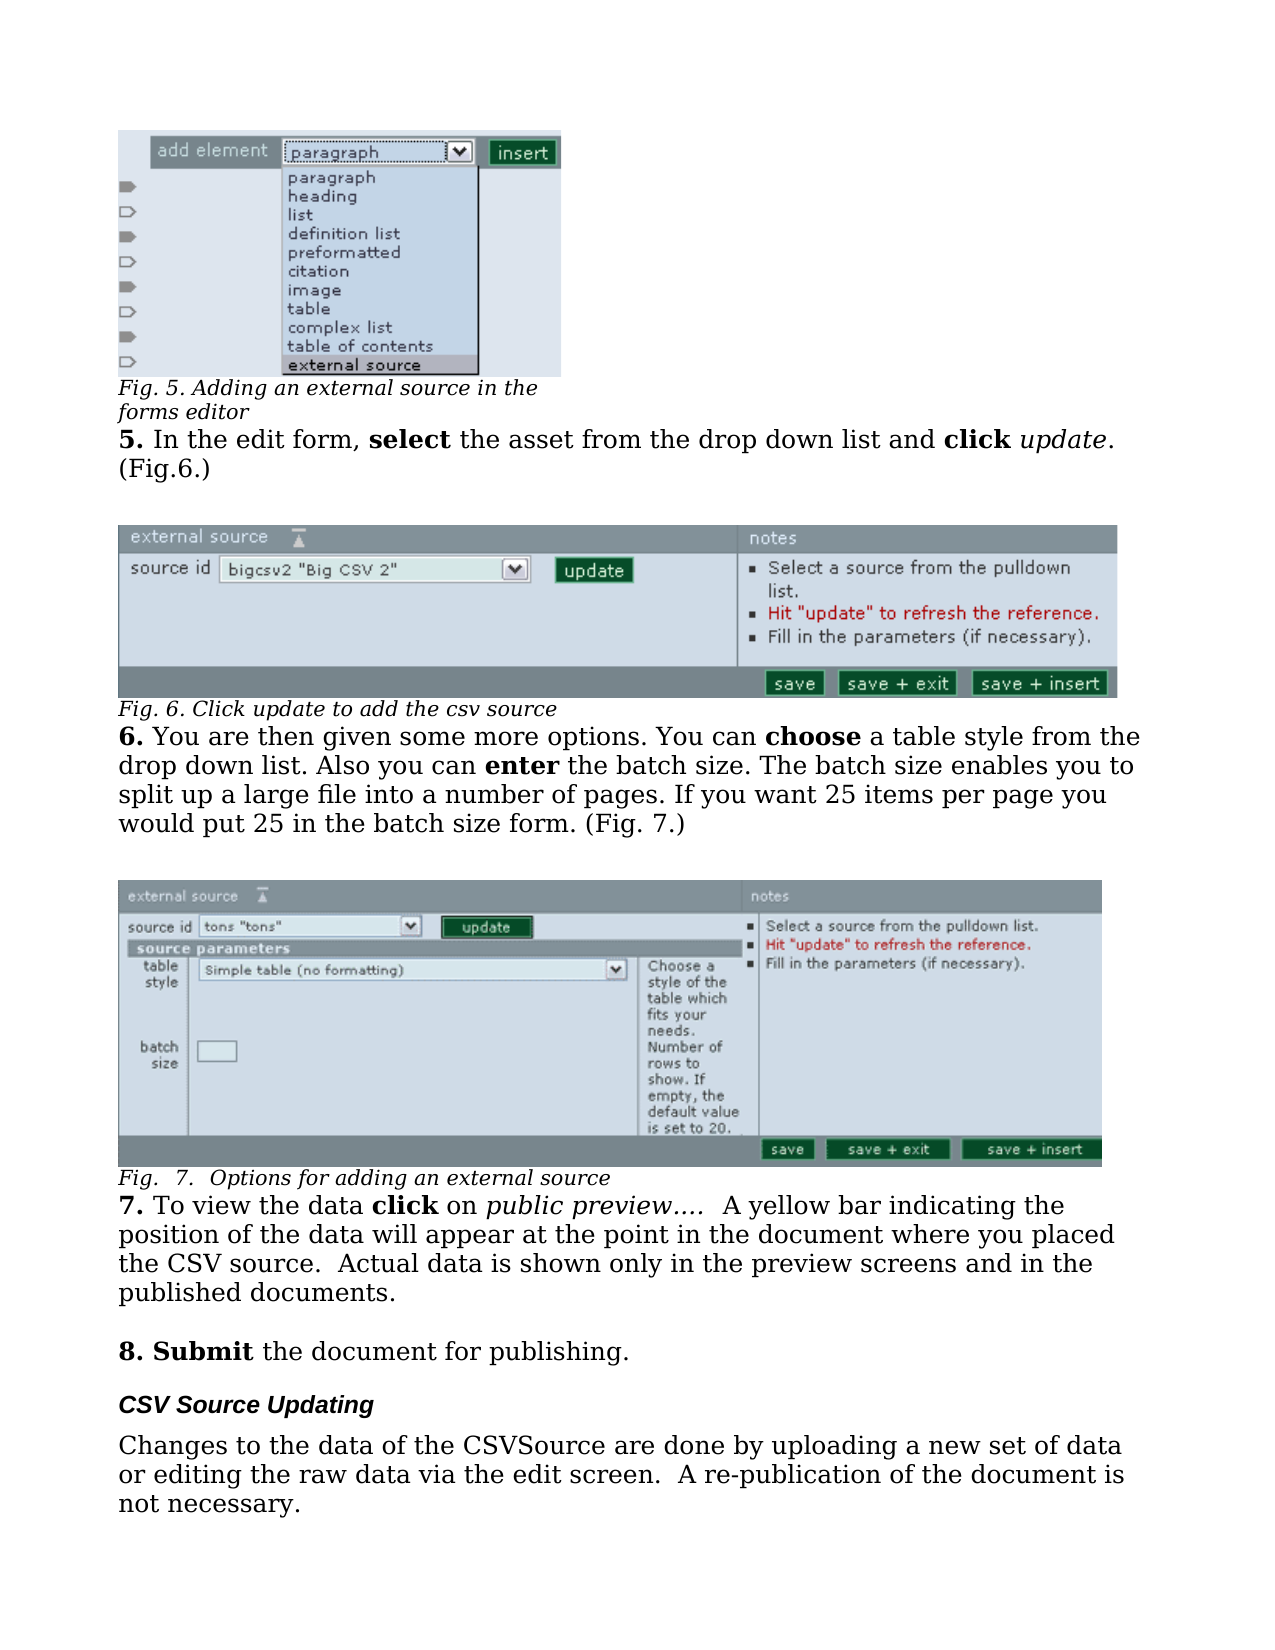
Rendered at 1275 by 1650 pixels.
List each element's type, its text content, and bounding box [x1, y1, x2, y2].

text Fig. 5. Adding an external source in the forms editor [118, 377, 561, 425]
text Changes to the data of the CSVSource are done by uploading a new set of data or editing the raw data via the edit screen. A re-publication of the document is not necessary. [118, 1431, 1157, 1519]
text 5. In the edit form, select the asset from the drop down list and click update. (Fig.6.) [118, 425, 1157, 512]
text 8. Submit the document for publishing. [118, 1337, 1157, 1366]
text Fig. 7. Options for adding an external source [118, 1167, 1102, 1191]
picture [118, 130, 562, 377]
text Fig. 6. Click update to add the csv source [118, 698, 1117, 722]
text 6. You are then given some more options. You can choose a table style from the drop down list. Also you can enter the batch size. The batch size enables you to split up a large file into a number of pages. If you want 25 items per page you would put 25 in the batch size form. (Fig. 7.) [118, 722, 1157, 868]
text 7. To view the data click on public preview.... A yellow bar indicating the position of the data will appear at the point in the document where you placed the CSV source. Actual data is shown only in the preview screens and in the published documents. [118, 1191, 1157, 1337]
picture [118, 525, 1118, 698]
subtitle CSV Source Updating [118, 1391, 1157, 1419]
picture [118, 880, 1102, 1167]
